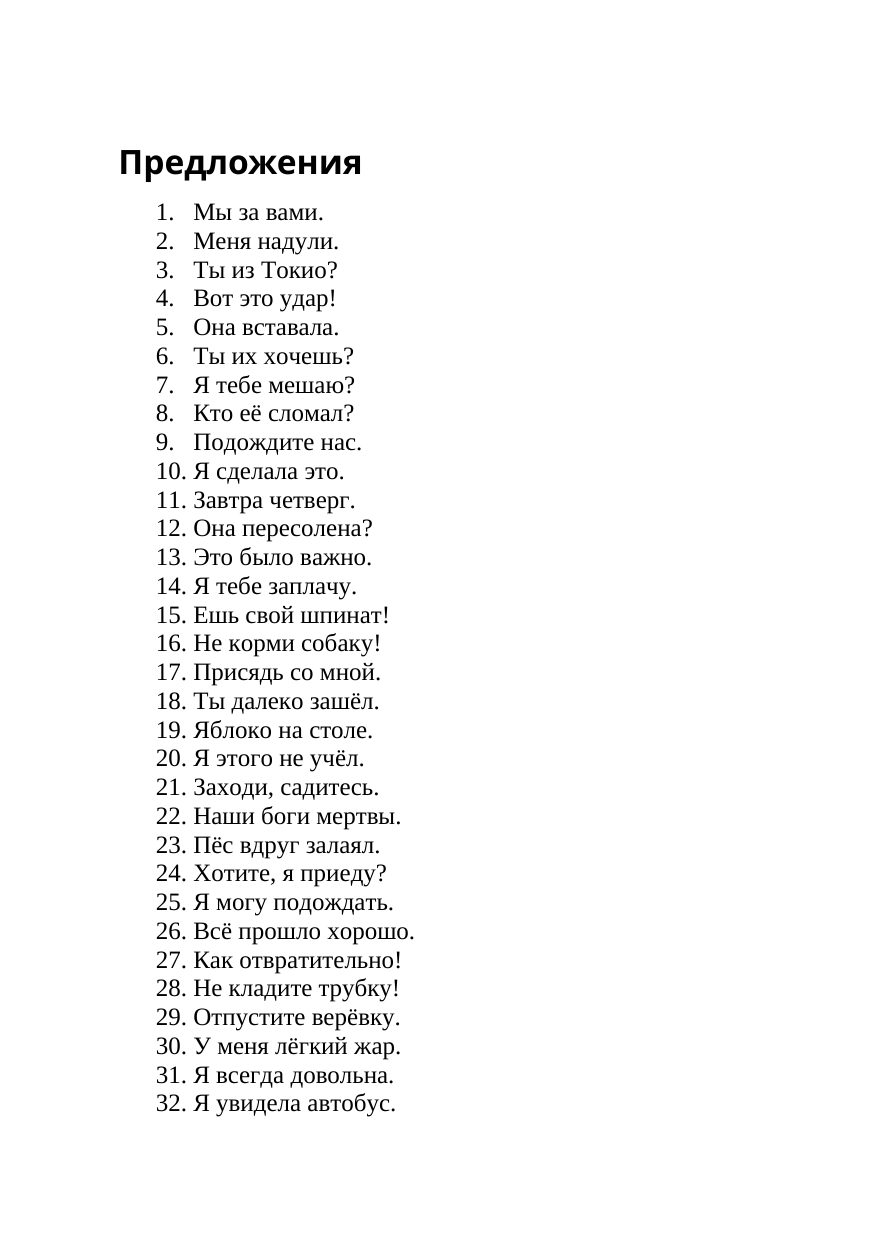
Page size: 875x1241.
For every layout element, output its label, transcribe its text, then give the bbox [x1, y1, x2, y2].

list Меня надули. [156, 226, 756, 255]
list Ты из Токио? [156, 255, 756, 283]
list Это было важно. [156, 542, 756, 571]
list Ты далеко зашёл. [156, 686, 756, 715]
list У меня лёгкий жар. [156, 1031, 756, 1060]
list Она пересолена? [156, 513, 756, 542]
list Как отвратительно! [156, 945, 756, 973]
list Я всегда довольна. [156, 1060, 756, 1088]
list Всё прошло хорошо. [156, 916, 756, 945]
list Подождите нас. [156, 427, 756, 456]
list Я тебе мешаю? [156, 370, 756, 398]
list Я сделала это. [156, 456, 756, 485]
list Отпустите верёвку. [156, 1002, 756, 1031]
list Пёс вдруг залаял. [156, 830, 756, 858]
list Ты их хочешь? [156, 341, 756, 370]
list Присядь со мной. [156, 657, 756, 686]
list Мы за вами. [156, 197, 756, 226]
list Я тебе заплачу. [156, 571, 756, 600]
list Хотите, я приеду? [156, 858, 756, 887]
list Я могу подождать. [156, 887, 756, 916]
list Не кладите трубку! [156, 973, 756, 1002]
list Она вставала. [156, 312, 756, 341]
list Яблоко на столе. [156, 715, 756, 743]
list Я этого не учёл. [156, 743, 756, 772]
list Наши боги мертвы. [156, 801, 756, 830]
list Я увидела автобус. [156, 1088, 756, 1117]
list Кто её сломал? [156, 398, 756, 427]
list Завтра четверг. [156, 485, 756, 513]
list Ешь свой шпинат! [156, 600, 756, 628]
list Вот это удар! [156, 283, 756, 312]
list Не корми собаку! [156, 628, 756, 657]
subtitle Предложения [118, 139, 756, 185]
list Заходи, садитесь. [156, 772, 756, 801]
